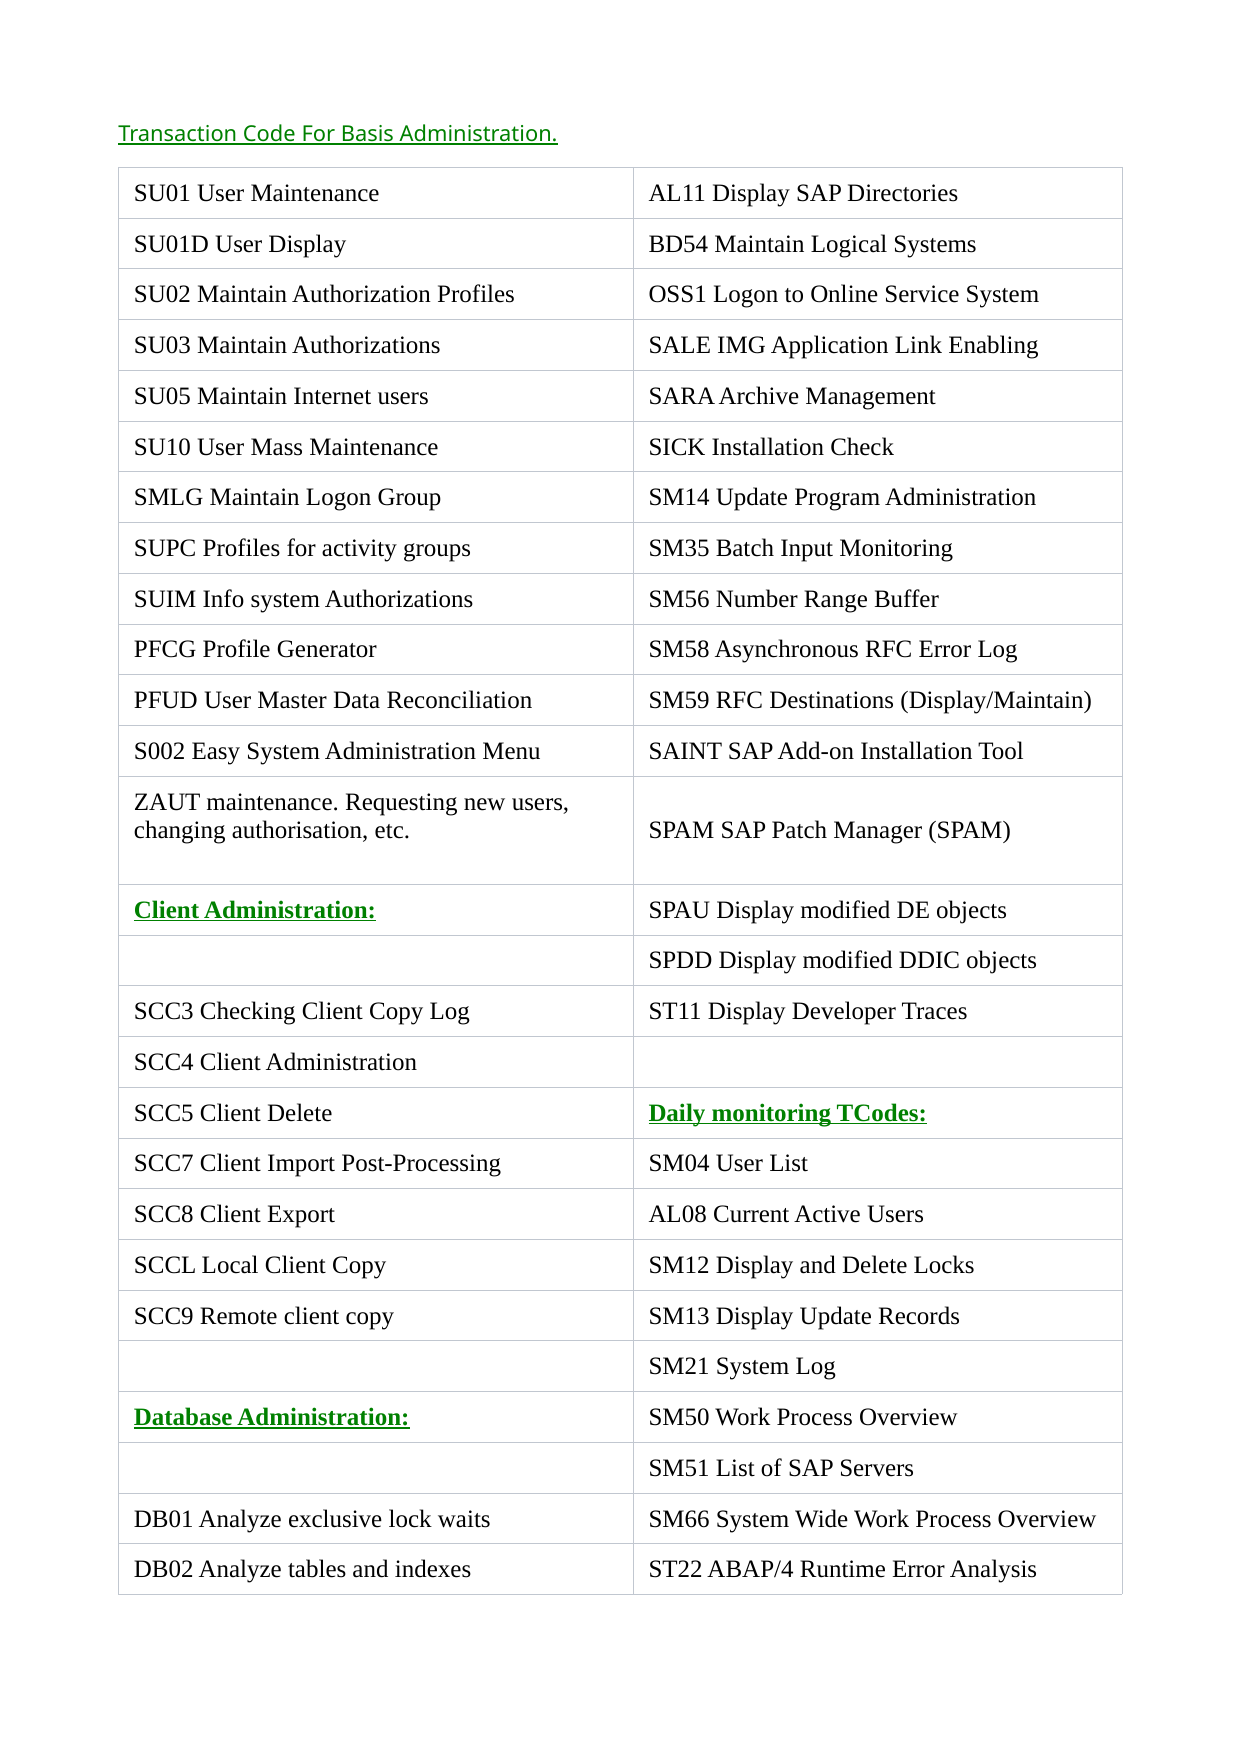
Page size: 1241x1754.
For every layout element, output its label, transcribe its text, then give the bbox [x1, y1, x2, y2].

table_cell SPAU Display modified DE objects [634, 885, 1122, 934]
table_header AL11 Display SAP Directories [634, 168, 1122, 218]
table_cell SCCL Local Client Copy [119, 1240, 633, 1290]
table_cell Database Administration: [119, 1392, 633, 1442]
table_cell SU03 Maintain Authorizations [119, 320, 633, 370]
table_cell BD54 Maintain Logical Systems [634, 219, 1122, 268]
text Transaction Code For Basis Administration. [118, 118, 1122, 148]
table_cell AL08 Current Active Users [634, 1189, 1122, 1239]
table_cell ST11 Display Developer Traces [634, 986, 1122, 1036]
table_cell SM12 Display and Delete Locks [634, 1240, 1122, 1290]
table_cell SM13 Display Update Records [634, 1291, 1122, 1340]
table_cell Client Administration: [119, 885, 633, 934]
table_cell [119, 1341, 633, 1391]
table_cell SPAM SAP Patch Manager (SPAM) [634, 777, 1122, 884]
table_cell [119, 1443, 633, 1493]
table_cell SM50 Work Process Overview [634, 1392, 1122, 1442]
table_cell DB01 Analyze exclusive lock waits [119, 1494, 633, 1543]
table_cell DB02 Analyze tables and indexes [119, 1544, 633, 1594]
table_cell SM59 RFC Destinations (Display/Maintain) [634, 675, 1122, 725]
table_cell SCC8 Client Export [119, 1189, 633, 1239]
table_cell SU05 Maintain Internet users [119, 371, 633, 421]
table_cell SM35 Batch Input Monitoring [634, 523, 1122, 573]
table_cell SU02 Maintain Authorization Profiles [119, 269, 633, 319]
table_cell SM66 System Wide Work Process Overview [634, 1494, 1122, 1543]
table_cell SCC7 Client Import Post-Processing [119, 1139, 633, 1188]
table_cell S002 Easy System Administration Menu [119, 726, 633, 776]
table_cell SM58 Asynchronous RFC Error Log [634, 625, 1122, 674]
table_cell SCC4 Client Administration [119, 1037, 633, 1087]
table_cell [634, 1037, 1122, 1087]
table_cell SCC3 Checking Client Copy Log [119, 986, 633, 1036]
table_cell SU10 User Mass Maintenance [119, 422, 633, 471]
table_cell SM56 Number Range Buffer [634, 574, 1122, 623]
table_cell SPDD Display modified DDIC objects [634, 936, 1122, 985]
table_cell [119, 936, 633, 985]
table_cell SAINT SAP Add-on Installation Tool [634, 726, 1122, 776]
table_cell ST22 ABAP/4 Runtime Error Analysis [634, 1544, 1122, 1594]
table_cell SM04 User List [634, 1139, 1122, 1188]
table_cell SUPC Profiles for activity groups [119, 523, 633, 573]
table_cell SM51 List of SAP Servers [634, 1443, 1122, 1493]
table_cell SALE IMG Application Link Enabling [634, 320, 1122, 370]
table_cell SMLG Maintain Logon Group [119, 472, 633, 522]
table_cell PFCG Profile Generator [119, 625, 633, 674]
table_cell SU01D User Display [119, 219, 633, 268]
table_header SU01 User Maintenance [119, 168, 633, 218]
table_cell OSS1 Logon to Online Service System [634, 269, 1122, 319]
table_cell SM14 Update Program Administration [634, 472, 1122, 522]
table_cell SICK Installation Check [634, 422, 1122, 471]
table_cell PFUD User Master Data Reconciliation [119, 675, 633, 725]
table_cell ZAUT maintenance. Requesting new users, changing authorisation, etc. [119, 777, 633, 884]
table_cell SCC9 Remote client copy [119, 1291, 633, 1340]
table_cell SUIM Info system Authorizations [119, 574, 633, 623]
table_cell SM21 System Log [634, 1341, 1122, 1391]
table_cell SCC5 Client Delete [119, 1088, 633, 1137]
table_cell SARA Archive Management [634, 371, 1122, 421]
table_cell Daily monitoring TCodes: [634, 1088, 1122, 1137]
